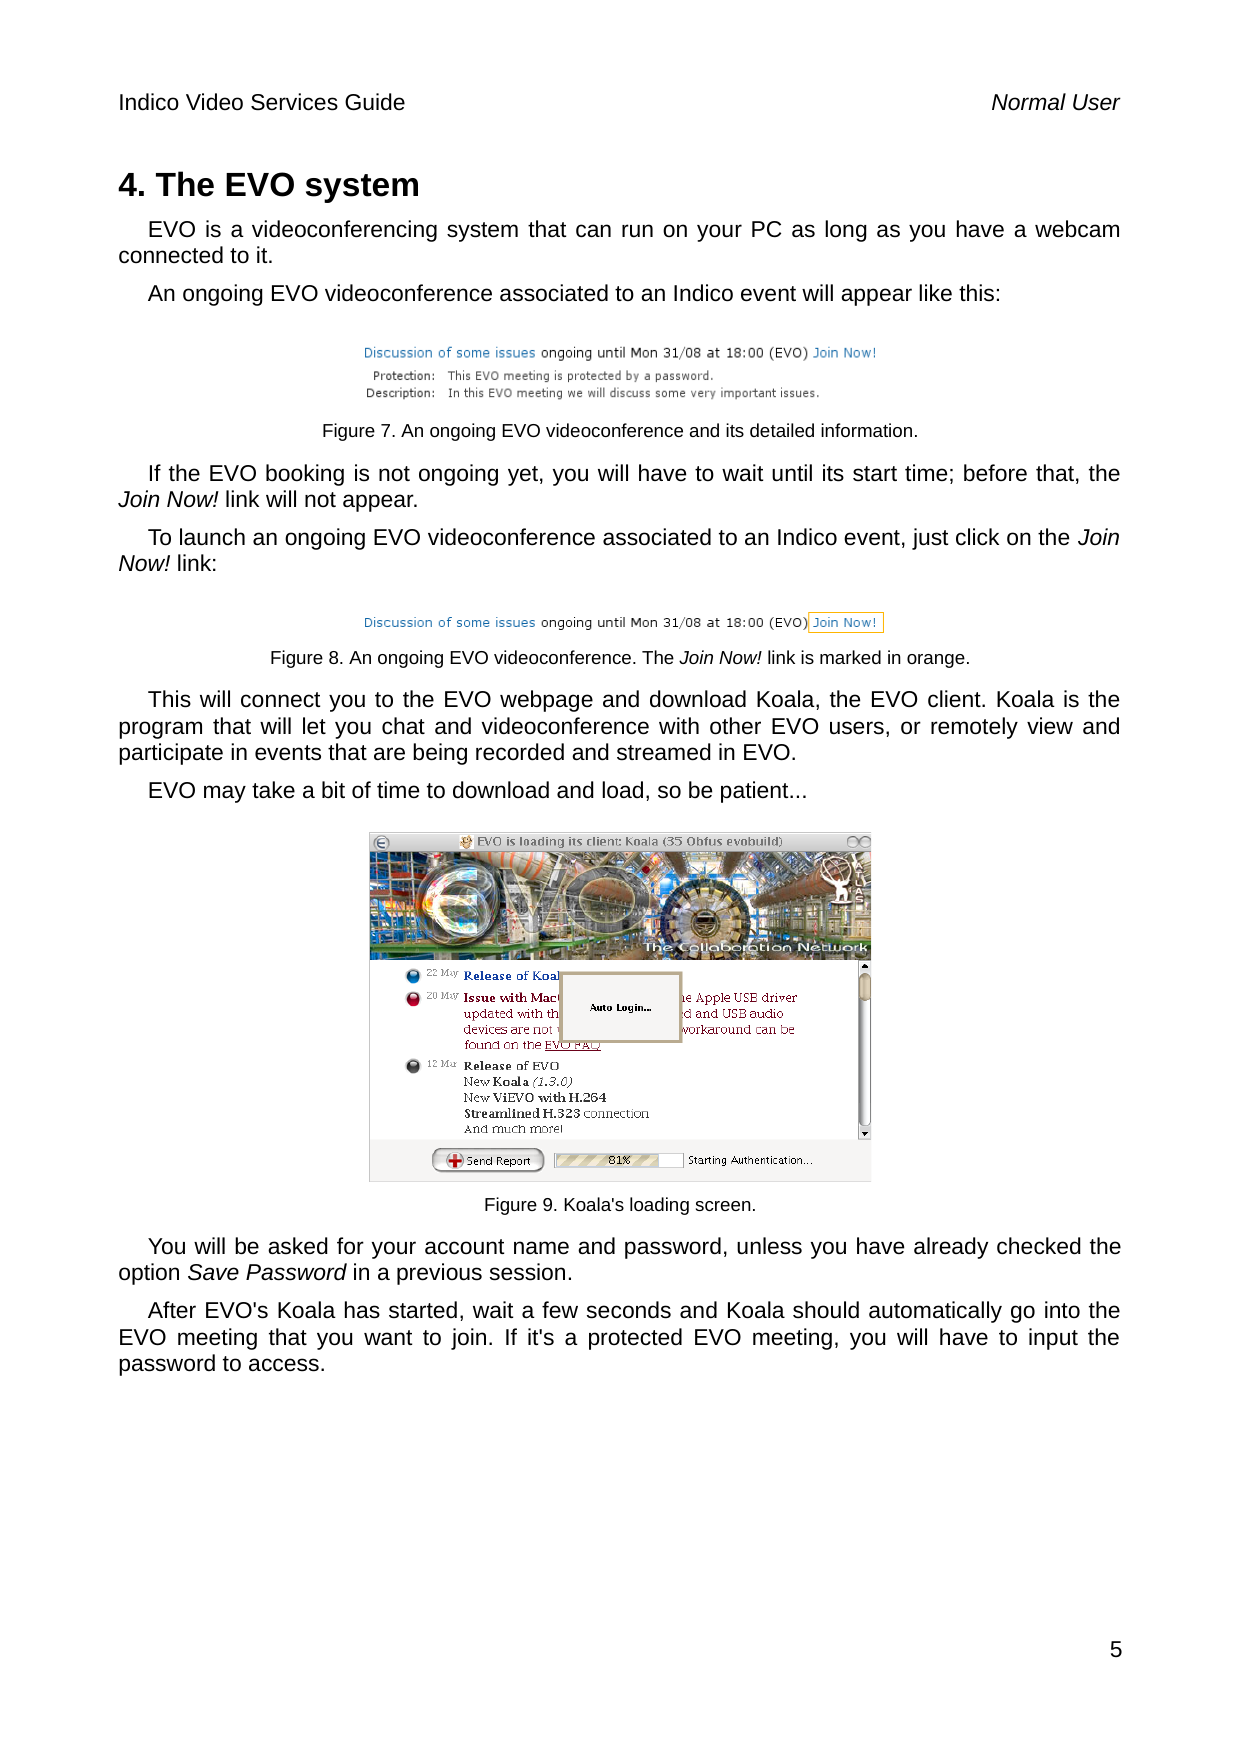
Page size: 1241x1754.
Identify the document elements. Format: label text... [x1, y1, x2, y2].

text If the EVO booking is not ongoing yet, you will have to wait until its start time; before that, the Join Now! link will not appear. [118, 459, 1122, 512]
title Figure 9. Koala's loading screen. [118, 1194, 1122, 1215]
text EVO is a videoconferencing system that can run on your PC as long as you have a webcam connected to it. [118, 216, 1122, 268]
text This will connect you to the EVO webpage and download Koala, the EVO client. Koala is the program that will let you chat and videoconference with other EVO users, or remotely view and participate in events that are being recorded and streamed in EVO. [118, 686, 1122, 765]
text You will be asked for your account name and password, unless you have already checked the option Save Password in a previous session. [118, 1233, 1122, 1286]
subtitle 4. The EVO system [118, 165, 1122, 204]
text After EVO's Koala has started, wait a few seconds and Koala should automatically go into the EVO meeting that you want to join. If it's a protected EVO meeting, you will have to input the password to access. [118, 1297, 1122, 1377]
title Figure 7. An ongoing EVO videoconference and its detailed information. [118, 420, 1122, 442]
text EVO may take a bit of time to download and load, so be patient... [118, 777, 1122, 803]
text To launch an ongoing EVO videoconference associated to an Indico event, just click on the Join Now! link: [118, 524, 1122, 577]
title Figure 8. An ongoing EVO videoconference. The Join Now! link is marked in orange. [118, 647, 1122, 668]
picture [354, 336, 887, 409]
text An ongoing EVO videoconference associated to an Indico event will appear like this: [118, 280, 1122, 306]
picture [354, 606, 887, 636]
picture [369, 832, 872, 1182]
